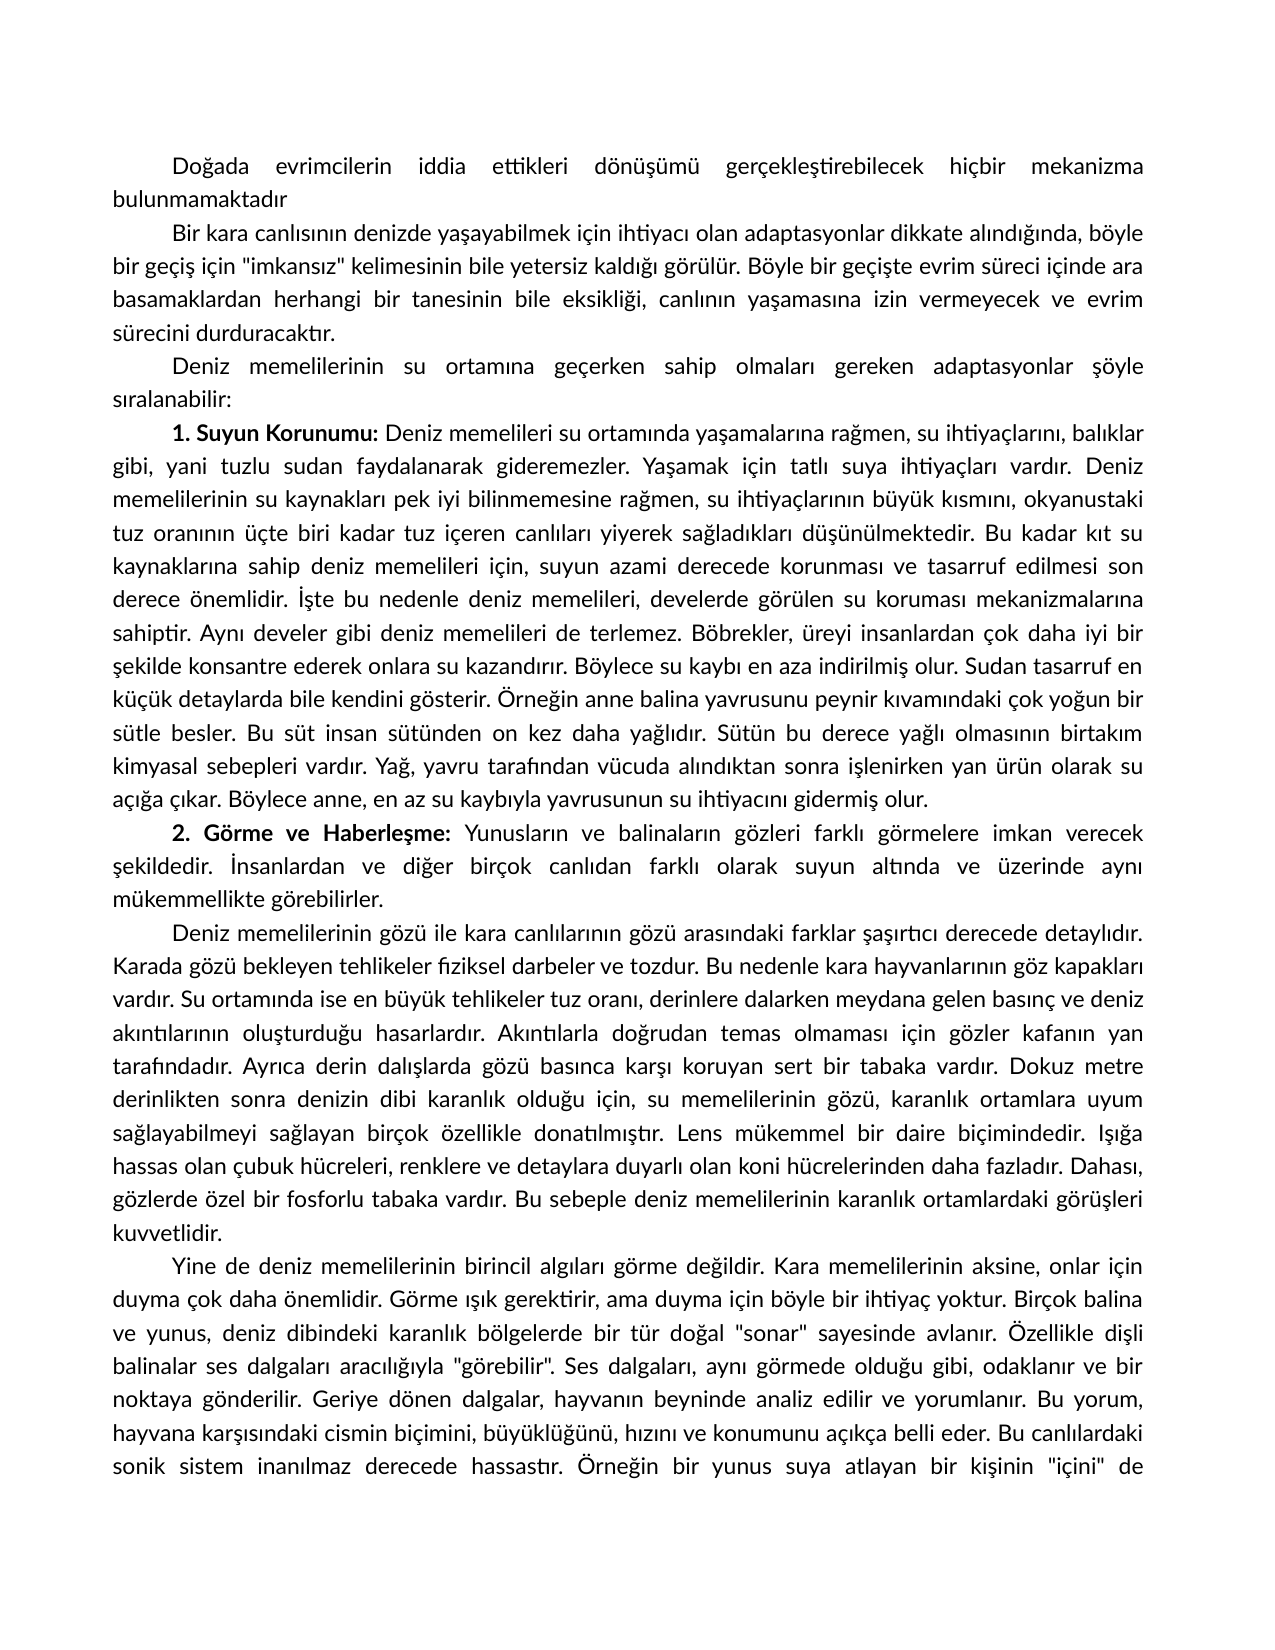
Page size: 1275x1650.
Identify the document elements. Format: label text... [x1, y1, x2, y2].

text Deniz memelilerinin su ortamına geçerken sahip olmaları gereken adaptasyonlar şöyle sıralanabilir: [112, 348, 1145, 414]
text 1. Suyun Korunumu: Deniz memelileri su ortamında yaşamalarına rağmen, su ihtiyaçlarını, balıklar gibi, yani tuzlu sudan faydalanarak gideremezler. Yaşamak için tatlı suya ihtiyaçları vardır. Deniz memelilerinin su kaynakları pek iyi bilinmemesine rağmen, su ihtiyaçlarının büyük kısmını, okyanustaki tuz oranının üçte biri kadar tuz içeren canlıları yiyerek sağladıkları düşünülmektedir. Bu kadar kıt su kaynaklarına sahip deniz memelileri için, suyun azami derecede korunması ve tasarruf edilmesi son derece önemlidir. İşte bu nedenle deniz memelileri, develerde görülen su koruması mekanizmalarına sahiptir. Aynı develer gibi deniz memelileri de terlemez. Böbrekler, üreyi insanlardan çok daha iyi bir şekilde konsantre ederek onlara su kazandırır. Böylece su kaybı en aza indirilmiş olur. Sudan tasarruf en küçük detaylarda bile kendini gösterir. Örneğin anne balina yavrusunu peynir kıvamındaki çok yoğun bir sütle besler. Bu süt insan sütünden on kez daha yağlıdır. Sütün bu derece yağlı olmasının birtakım kimyasal sebepleri vardır. Yağ, yavru tarafından vücuda alındıktan sonra işlenirken yan ürün olarak su açığa çıkar. Böylece anne, en az su kaybıyla yavrusunun su ihtiyacını gidermiş olur. [112, 414, 1145, 814]
text Doğada evrimcilerin iddia ettikleri dönüşümü gerçekleştirebilecek hiçbir mekanizma bulunmamaktadır [112, 148, 1145, 214]
text Bir kara canlısının denizde yaşayabilmek için ihtiyacı olan adaptasyonlar dikkate alındığında, böyle bir geçiş için "imkansız" kelimesinin bile yetersiz kaldığı görülür. Böyle bir geçişte evrim süreci içinde ara basamaklardan herhangi bir tanesinin bile eksikliği, canlının yaşamasına izin vermeyecek ve evrim sürecini durduracaktır. [112, 214, 1145, 348]
text Deniz memelilerinin gözü ile kara canlılarının gözü arasındaki farklar şaşırtıcı derecede detaylıdır. Karada gözü bekleyen tehlikeler fiziksel darbeler ve tozdur. Bu nedenle kara hayvanlarının göz kapakları vardır. Su ortamında ise en büyük tehlikeler tuz oranı, derinlere dalarken meydana gelen basınç ve deniz akıntılarının oluşturduğu hasarlardır. Akıntılarla doğrudan temas olmaması için gözler kafanın yan tarafındadır. Ayrıca derin dalışlarda gözü basınca karşı koruyan sert bir tabaka vardır. Dokuz metre derinlikten sonra denizin dibi karanlık olduğu için, su memelilerinin gözü, karanlık ortamlara uyum sağlayabilmeyi sağlayan birçok özellikle donatılmıştır. Lens mükemmel bir daire biçimindedir. Işığa hassas olan çubuk hücreleri, renklere ve detaylara duyarlı olan koni hücrelerinden daha fazladır. Dahası, gözlerde özel bir fosforlu tabaka vardır. Bu sebeple deniz memelilerinin karanlık ortamlardaki görüşleri kuvvetlidir. [112, 914, 1145, 1248]
text Yine de deniz memelilerinin birincil algıları görme değildir. Kara memelilerinin aksine, onlar için duyma çok daha önemlidir. Görme ışık gerektirir, ama duyma için böyle bir ihtiyaç yoktur. Birçok balina ve yunus, deniz dibindeki karanlık bölgelerde bir tür doğal "sonar" sayesinde avlanır. Özellikle dişli balinalar ses dalgaları aracılığıyla "görebilir". Ses dalgaları, aynı görmede olduğu gibi, odaklanır ve bir noktaya gönderilir. Geriye dönen dalgalar, hayvanın beyninde analiz edilir ve yorumlanır. Bu yorum, hayvana karşısındaki cismin biçimini, büyüklüğünü, hızını ve konumunu açıkça belli eder. Bu canlılardaki sonik sistem inanılmaz derecede hassastır. Örneğin bir yunus suya atlayan bir kişinin "içini" de [112, 1248, 1145, 1481]
text 2. Görme ve Haberleşme: Yunusların ve balinaların gözleri farklı görmelere imkan verecek şekildedir. İnsanlardan ve diğer birçok canlıdan farklı olarak suyun altında ve üzerinde aynı mükemmellikte görebilirler. [112, 814, 1145, 914]
